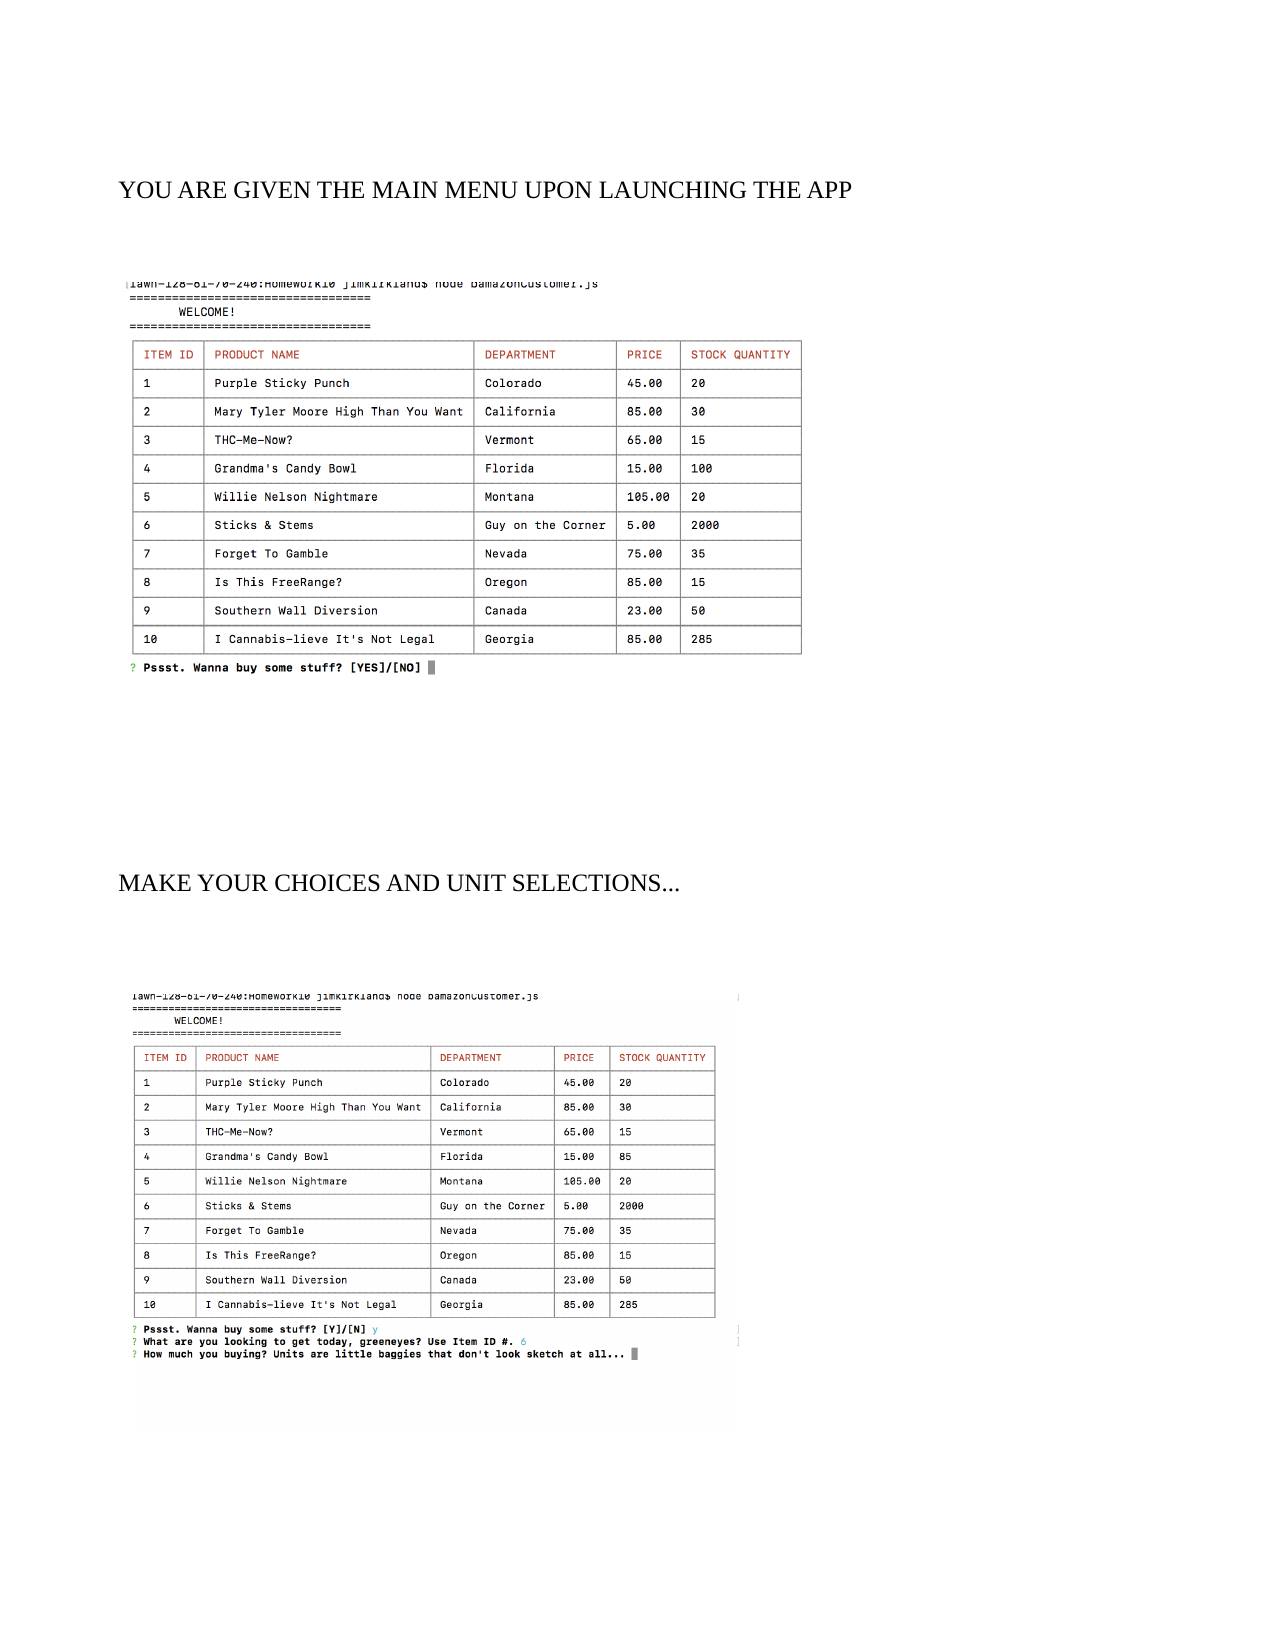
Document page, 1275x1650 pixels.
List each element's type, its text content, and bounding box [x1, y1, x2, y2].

text YOU ARE GIVEN THE MAIN MENU UPON LAUNCHING THE APP [118, 176, 1157, 204]
picture [132, 994, 739, 1433]
picture [126, 282, 825, 782]
text MAKE YOUR CHOICES AND UNIT SELECTIONS... [118, 868, 1157, 897]
